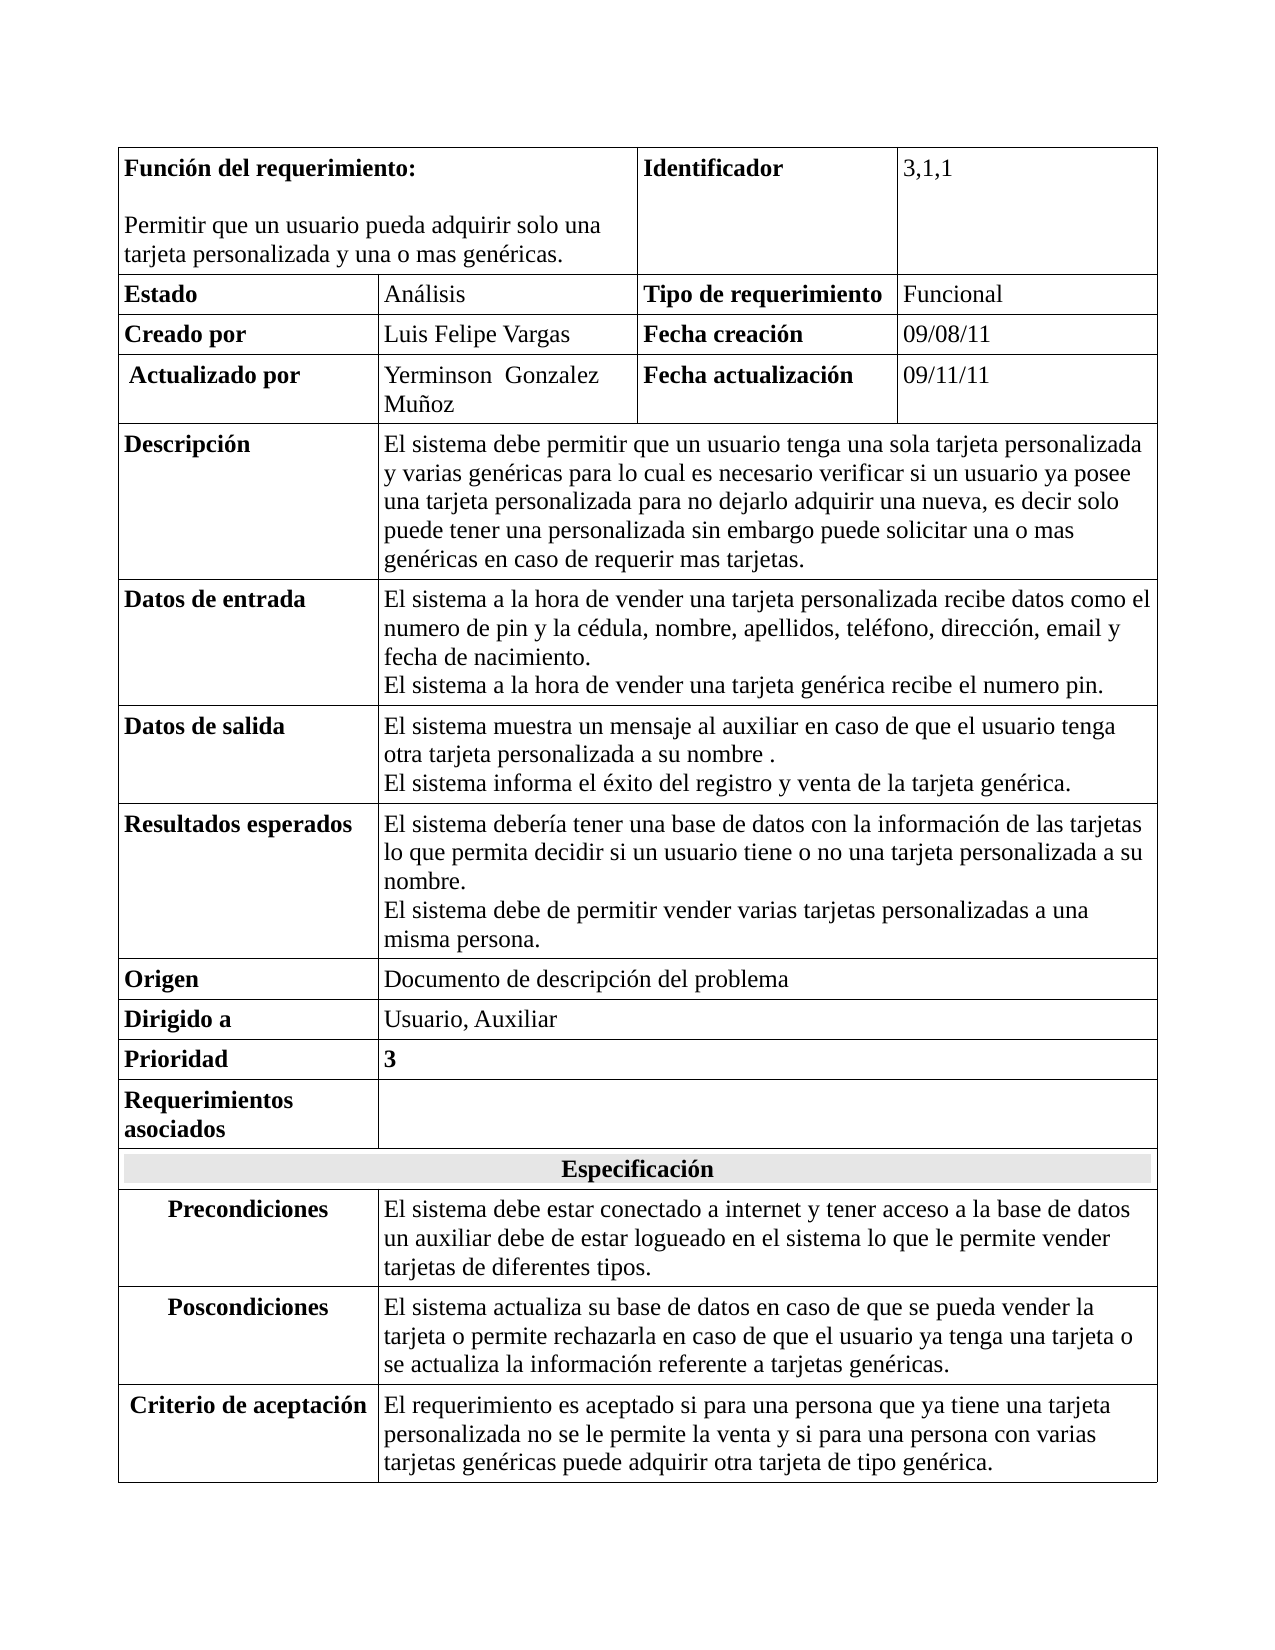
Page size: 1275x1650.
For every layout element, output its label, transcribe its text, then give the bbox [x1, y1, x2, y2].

table_cell El sistema debe estar conectado a internet y tener acceso a la base de datos un auxiliar debe de estar logueado en el sistema lo que le permite vender tarjetas de diferentes tipos. [379, 1190, 1157, 1286]
table_cell Usuario, Auxiliar [379, 1000, 1157, 1039]
table_cell El sistema muestra un mensaje al auxiliar en caso de que el usuario tenga otra tarjeta personalizada a su nombre . El sistema informa el éxito del registro y venta de la tarjeta genérica. [379, 706, 1157, 803]
table_cell Fecha creación [638, 315, 897, 354]
table_cell El sistema debería tener una base de datos con la información de las tarjetas lo que permita decidir si un usuario tiene o no una tarjeta personalizada a su nombre. El sistema debe de permitir vender varias tarjetas personalizadas a una misma persona. [379, 804, 1157, 958]
table_cell Requerimientos asociados [119, 1080, 378, 1148]
table_cell Datos de entrada [119, 580, 378, 705]
table_cell Creado por [119, 315, 378, 354]
table_cell Análisis [379, 275, 637, 314]
table_cell Resultados esperados [119, 804, 378, 958]
table_cell Origen [119, 959, 378, 998]
table_header 3,1,1 [898, 148, 1157, 273]
table_cell Tipo de requerimiento [638, 275, 897, 314]
table_header Identificador [638, 148, 897, 273]
table_cell Luis Felipe Vargas [379, 315, 637, 354]
table_cell Funcional [898, 275, 1157, 314]
table_cell Prioridad [119, 1040, 378, 1079]
table_cell Estado [119, 275, 378, 314]
table_cell El sistema actualiza su base de datos en caso de que se pueda vender la tarjeta o permite rechazarla en caso de que el usuario ya tenga una tarjeta o se actualiza la información referente a tarjetas genéricas. [379, 1287, 1157, 1384]
table_cell El sistema a la hora de vender una tarjeta personalizada recibe datos como el numero de pin y la cédula, nombre, apellidos, teléfono, dirección, email y fecha de nacimiento. El sistema a la hora de vender una tarjeta genérica recibe el numero pin. [379, 580, 1157, 705]
table_cell Fecha actualización [638, 355, 897, 423]
table_cell 11/09/11 [898, 355, 1157, 423]
table_cell Dirigido a [119, 1000, 378, 1039]
table_cell Precondiciones [119, 1190, 378, 1286]
table_cell Actualizado por [119, 355, 378, 423]
table_cell Datos de salida [119, 706, 378, 803]
table_cell Yerminson Gonzalez Muñoz [379, 355, 637, 423]
table_cell Criterio de aceptación [119, 1385, 378, 1482]
table_cell Documento de descripción del problema [379, 959, 1157, 998]
table_cell [379, 1080, 1157, 1148]
table_cell Descripción [119, 424, 378, 578]
table_cell Poscondiciones [119, 1287, 378, 1384]
table_cell 3 [379, 1040, 1157, 1079]
table_cell El sistema debe permitir que un usuario tenga una sola tarjeta personalizada y varias genéricas para lo cual es necesario verificar si un usuario ya posee una tarjeta personalizada para no dejarlo adquirir una nueva, es decir solo puede tener una personalizada sin embargo puede solicitar una o mas genéricas en caso de requerir mas tarjetas. [379, 424, 1157, 578]
table_cell Especificación [119, 1149, 1157, 1188]
table_cell El requerimiento es aceptado si para una persona que ya tiene una tarjeta personalizada no se le permite la venta y si para una persona con varias tarjetas genéricas puede adquirir otra tarjeta de tipo genérica. [379, 1385, 1157, 1482]
table_cell 08/09/11 [898, 315, 1157, 354]
table_header Función del requerimiento: Permitir que un usuario pueda adquirir solo una tarjeta personalizada y una o mas genéricas. [119, 148, 637, 273]
